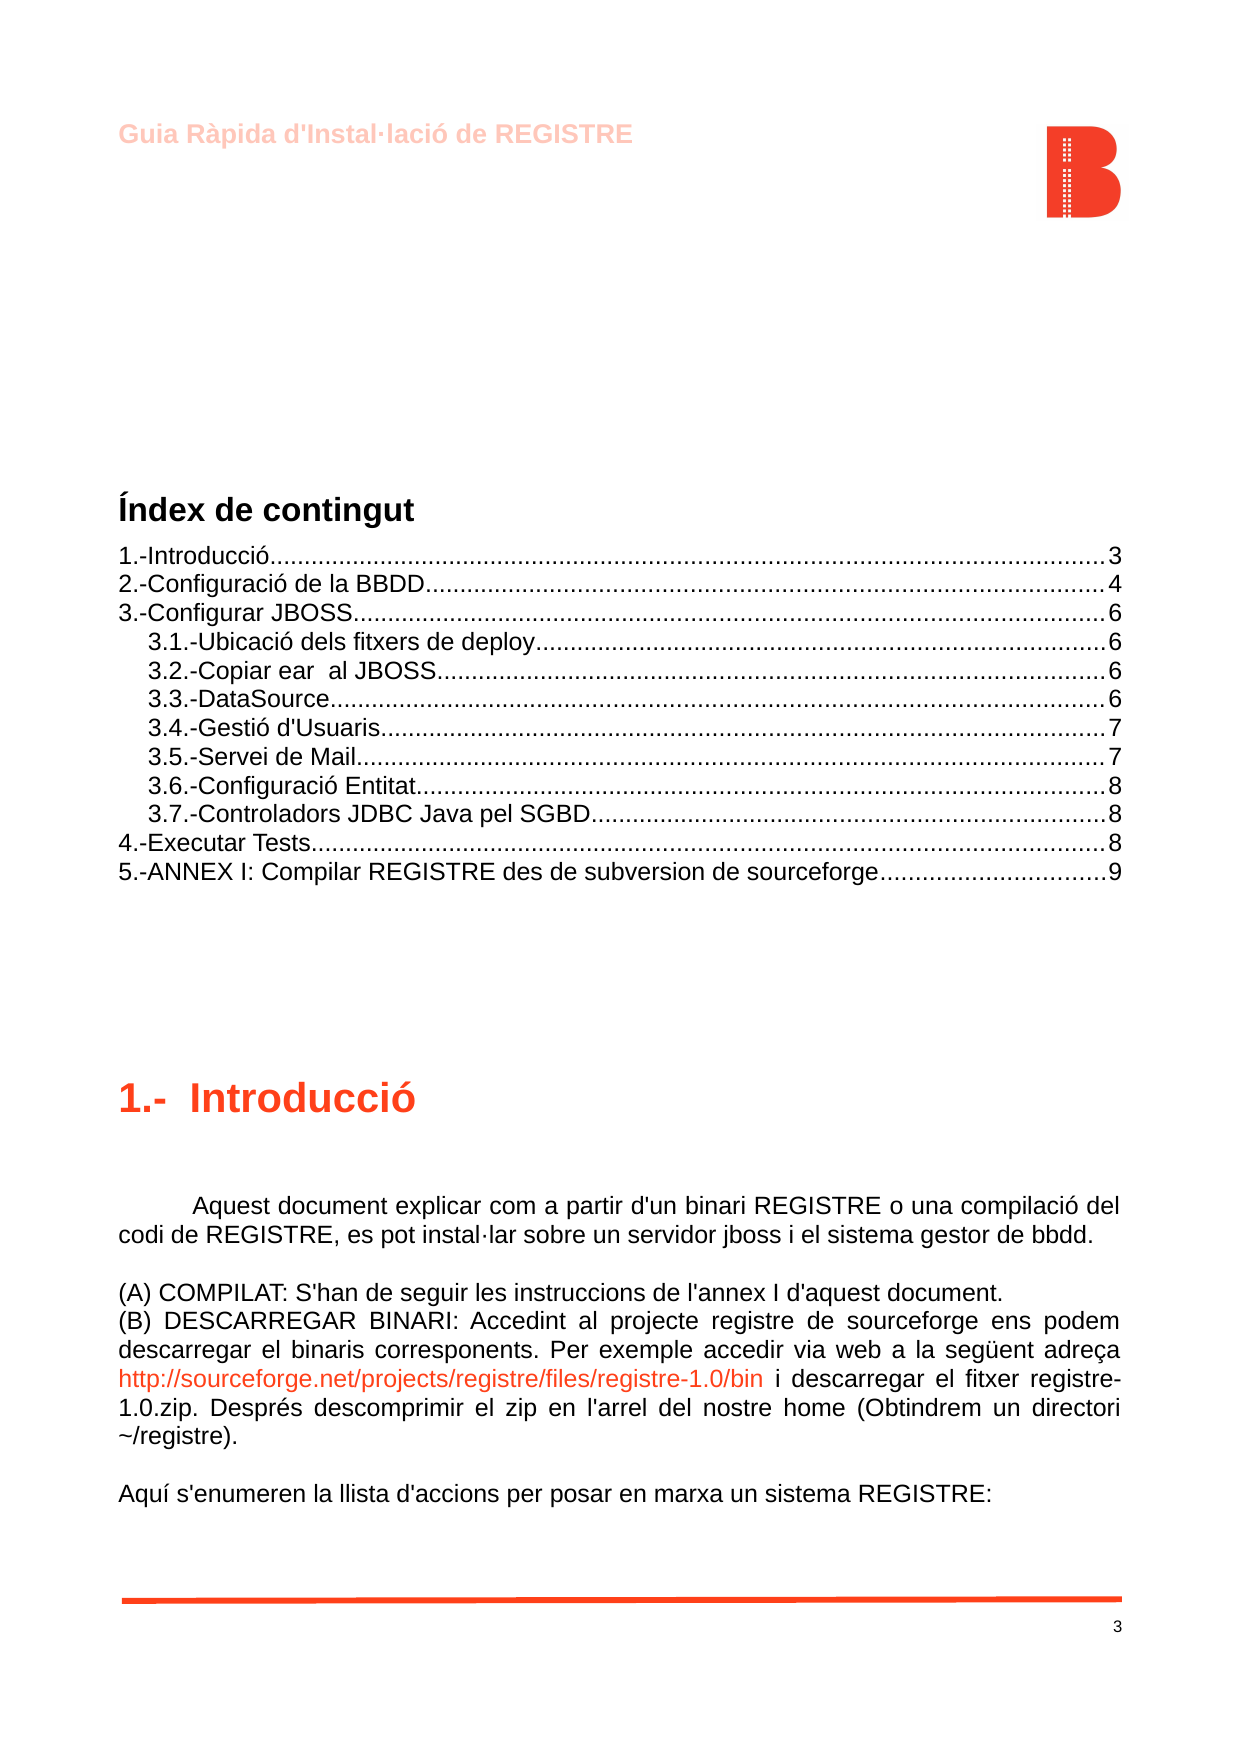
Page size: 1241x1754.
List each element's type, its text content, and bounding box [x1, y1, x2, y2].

text (B) DESCARREGAR BINARI: Accedint al projecte registre de sourceforge ens podem descarregar el binaris corresponents. Per exemple accedir via web a la següent adreça http://sourceforge.net/projects/registre/files/registre-1.0/bin i descarregar el fitxer registre-1.0.zip. Després descomprimir el zip en l'arrel del nostre home (Obtindrem un directori ~/registre). [118, 1306, 1122, 1450]
text 5.-ANNEX I: Compilar REGISTRE des de subversion de sourceforge 9 [118, 857, 1122, 886]
text 4.-Executar Tests 8 [118, 828, 1122, 857]
text 3.7.-Controladors JDBC Java pel SGBD 8 [148, 799, 1122, 828]
text (A) COMPILAT: S'han de seguir les instruccions de l'annex I d'aquest document. [118, 1278, 1122, 1306]
text 3.-Configurar JBOSS 6 [118, 598, 1122, 627]
text 3.4.-Gestió d'Usuaris 7 [148, 713, 1122, 742]
text 1.-Introducció 3 [118, 541, 1122, 569]
text 3.2.-Copiar ear al JBOSS 6 [148, 656, 1122, 684]
text Aquí s'enumeren la llista d'accions per posar en marxa un sistema REGISTRE: [118, 1479, 1122, 1508]
text 3.6.-Configuració Entitat 8 [148, 771, 1122, 799]
text 3.3.-DataSource 6 [148, 684, 1122, 713]
text 3.1.-Ubicació dels fitxers de deploy 6 [148, 627, 1122, 656]
subtitle Introducció [118, 1073, 1122, 1121]
picture [1036, 124, 1130, 221]
text 3.5.-Servei de Mail 7 [148, 742, 1122, 771]
text Aquest document explicar com a partir d'un binari REGISTRE o una compilació del codi de REGISTRE, es pot instal·lar sobre un servidor jboss i el sistema gestor de bbdd. [118, 1191, 1122, 1249]
text 2.-Configuració de la BBDD 4 [118, 569, 1122, 598]
subtitle Índex de contingut [118, 490, 1122, 528]
